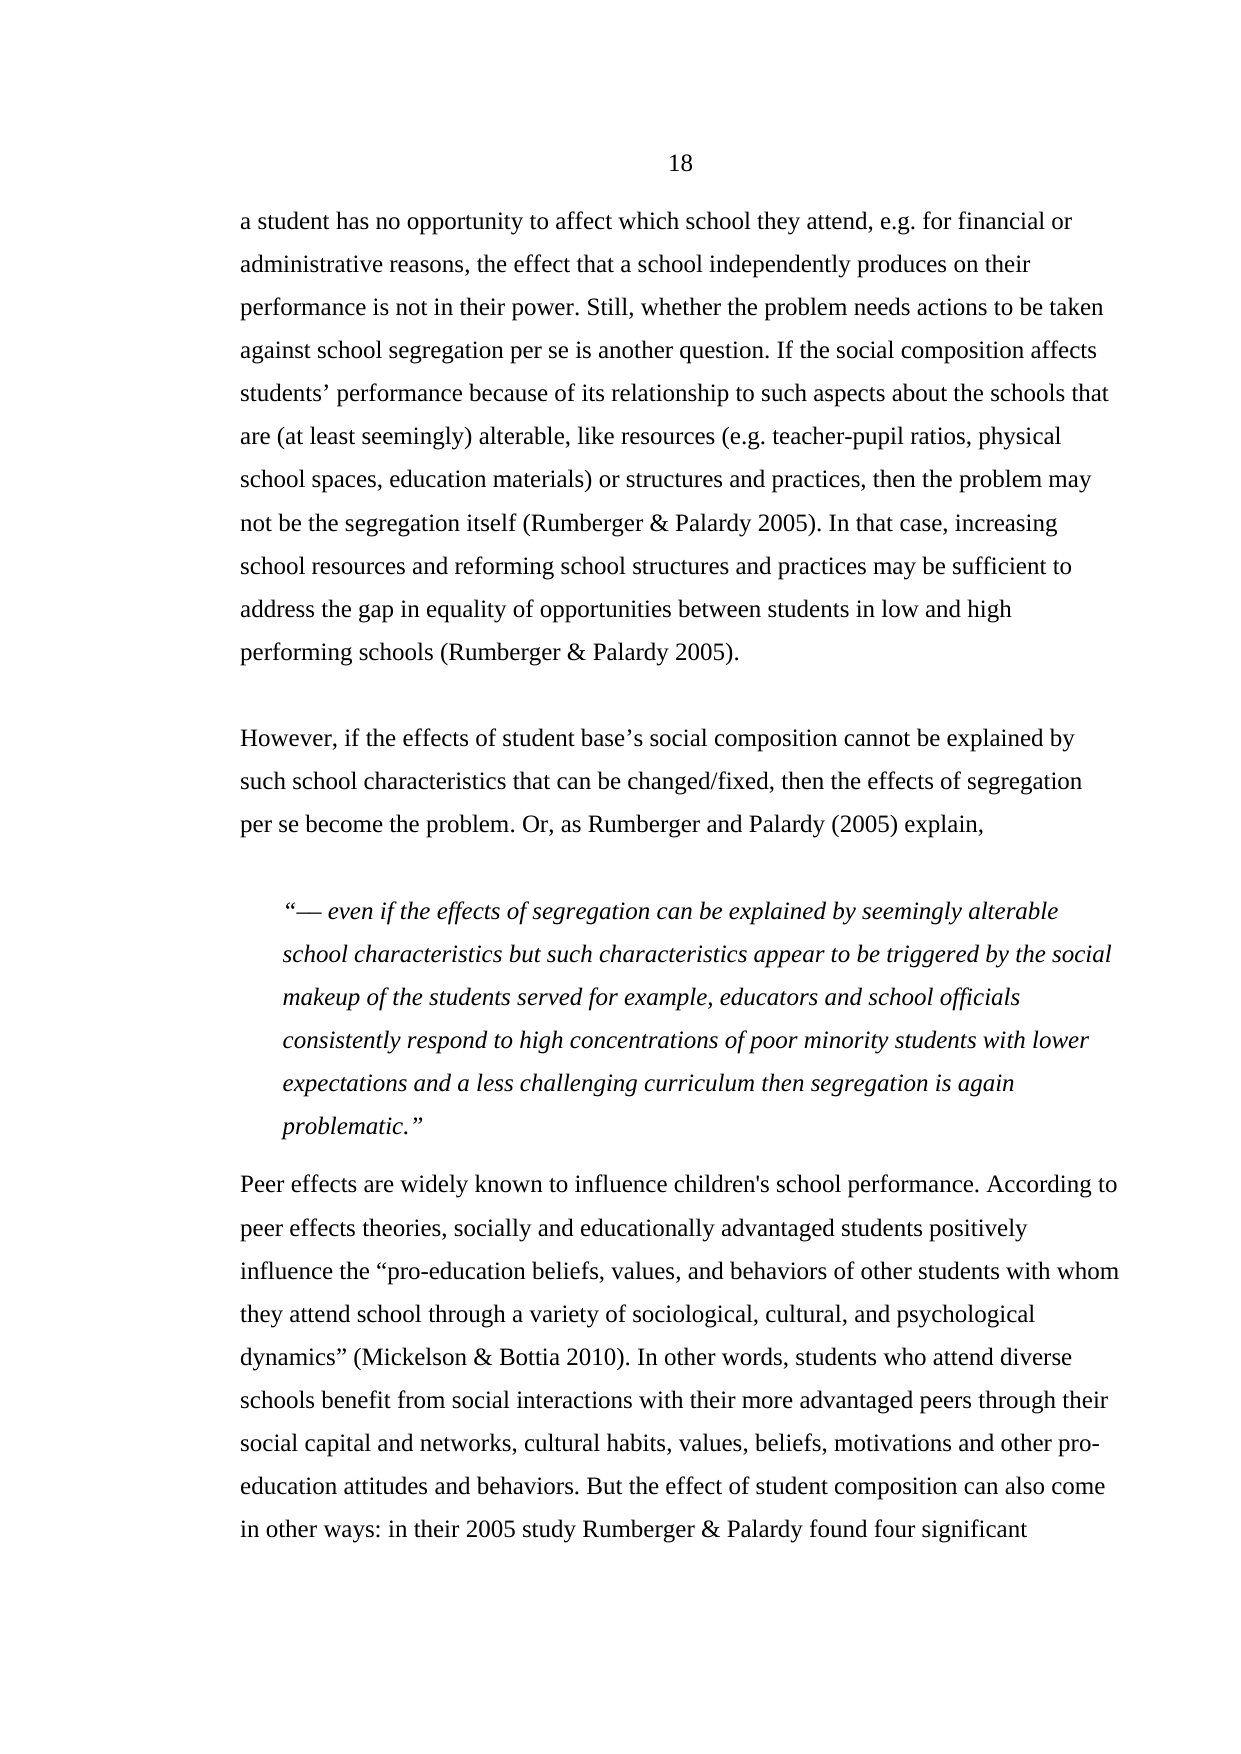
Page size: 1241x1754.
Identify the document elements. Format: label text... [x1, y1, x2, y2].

text a student has no opportunity to affect which school they attend, e.g. for financial or administrative reasons, the effect that a school independently produces on their performance is not in their power. Still, whether the problem needs actions to be taken against school segregation per se is another question. If the social composition affects students’ performance because of its relationship to such aspects about the schools that are (at least seemingly) alterable, like resources (e.g. teacher-pupil ratios, physical school spaces, education materials) or structures and practices, then the problem may not be the segregation itself (Rumberger & Palardy 2005). In that case, increasing school resources and reforming school structures and practices may be sufficient to address the gap in equality of opportunities between students in low and high performing schools (Rumberger & Palardy 2005). [240, 206, 1121, 666]
text However, if the effects of student base’s social composition cannot be explained by such school characteristics that can be changed/fixed, then the effects of segregation per se become the problem. Or, as Rumberger and Palardy (2005) explain, [240, 723, 1121, 838]
text “–– even if the effects of segregation can be explained by seemingly alterable school characteristics but such characteristics appear to be triggered by the social makeup of the students served for example, educators and school officials consistently respond to high concentrations of poor minority students with lower expectations and a less challenging curriculum then segregation is again problematic.” [282, 896, 1121, 1140]
text Peer effects are widely known to influence children's school performance. According to peer effects theories, socially and educationally advantaged students positively influence the “pro-education beliefs, values, and behaviors of other students with whom they attend school through a variety of sociological, cultural, and psychological dynamics” (Mickelson & Bottia 2010). In other words, students who attend diverse schools benefit from social interactions with their more advantaged peers through their social capital and networks, cultural habits, values, beliefs, motivations and other pro-education attitudes and behaviors. But the effect of student composition can also come in other ways: in their 2005 study Rumberger & Palardy found four significant [240, 1169, 1121, 1543]
